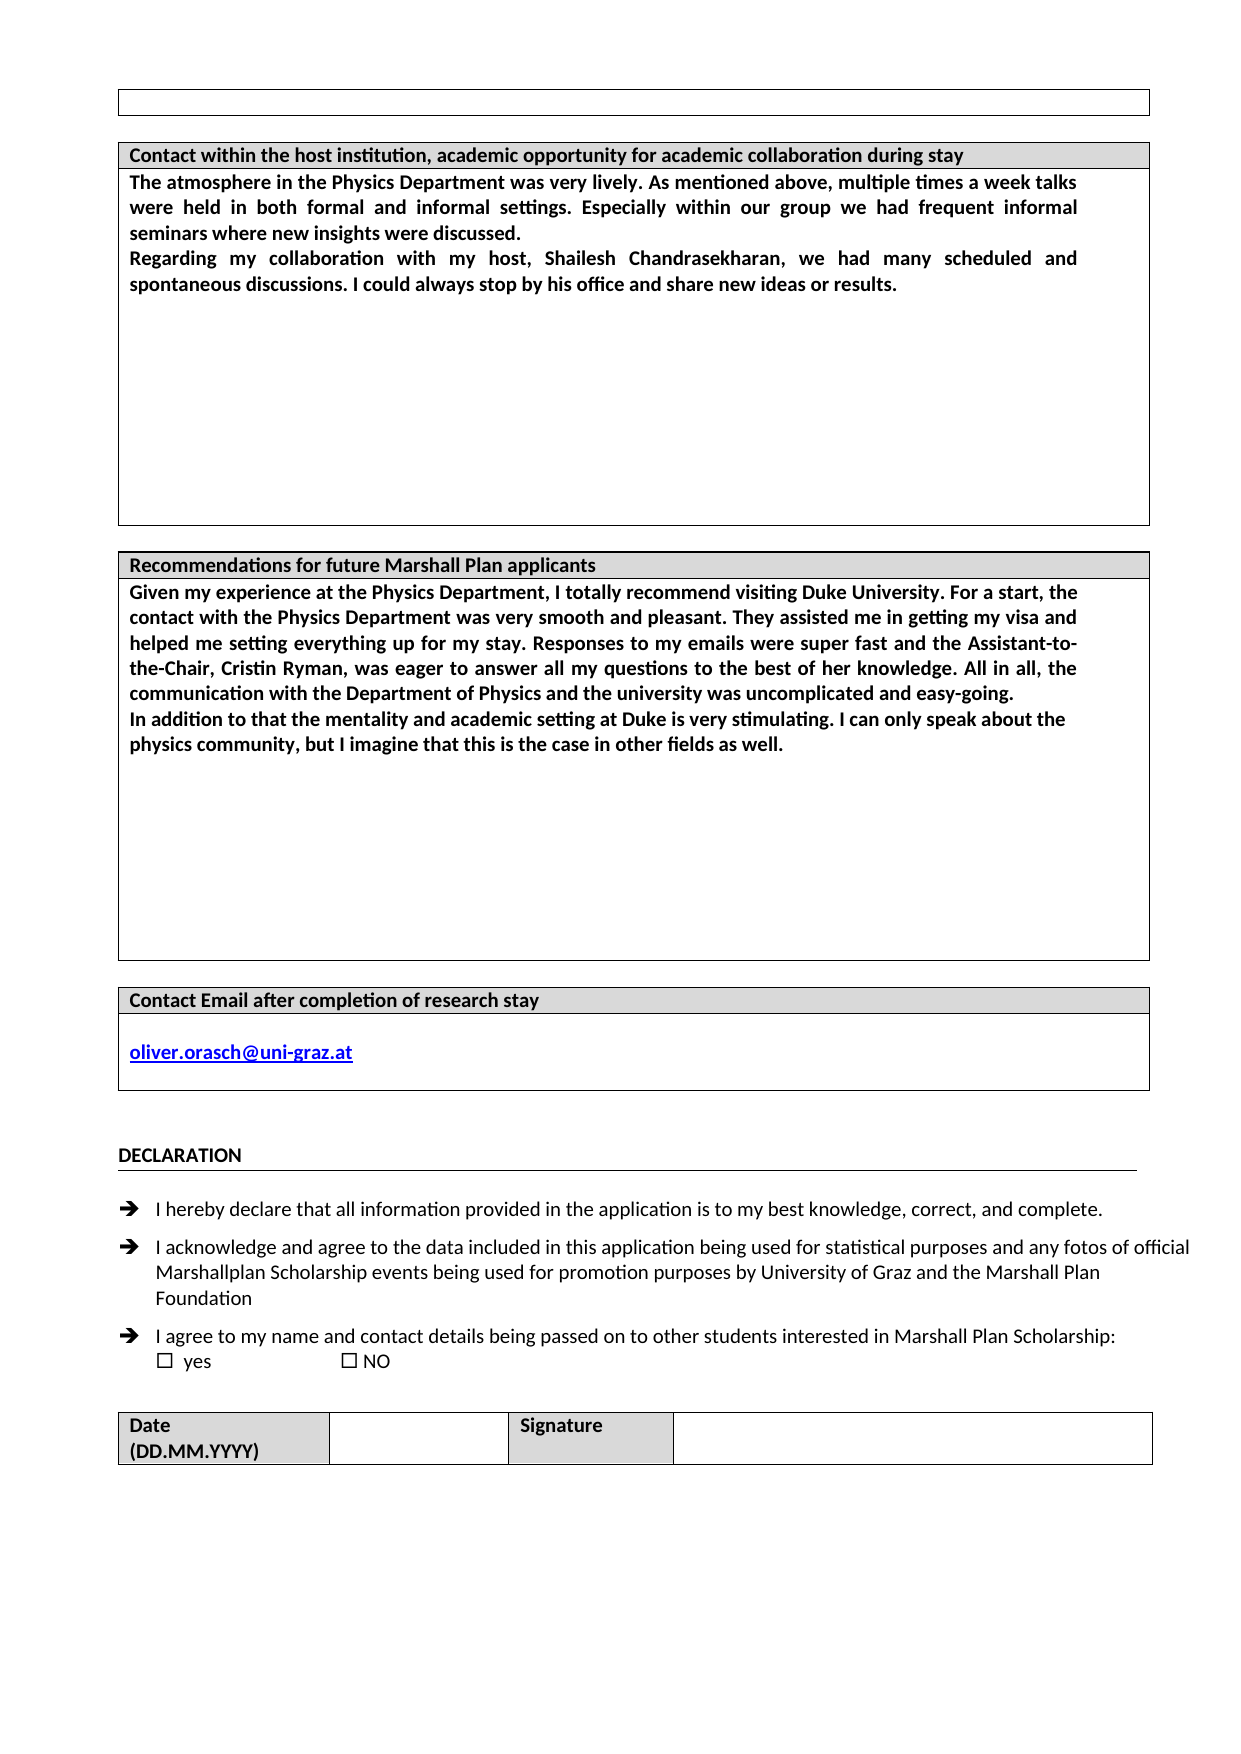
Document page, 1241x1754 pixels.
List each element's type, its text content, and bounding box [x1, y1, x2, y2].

table_header Date (DD.MM.YYYY) [119, 1413, 329, 1463]
list I agree to my name and contact details being passed on to other students interested in Marshall Plan Scholarship:  yes  NO [118, 1323, 1196, 1374]
table_cell The atmosphere in the Physics Department was very lively. As mentioned above, multiple times a week talks were held in both formal and informal settings. Especially within our group we had frequent informal seminars where new insights were discussed. Regarding my collaboration with my host, Shailesh Chandrasekharan, we had many scheduled and spontaneous discussions. I could always stop by his office and share new ideas or results. [119, 169, 1149, 525]
table_cell [119, 90, 1149, 115]
table_header Contact Email after completion of research stay [119, 988, 1149, 1013]
table_header Recommendations for future Marshall Plan applicants [119, 553, 1149, 578]
text DECLARATION [118, 1142, 1137, 1170]
list I hereby declare that all information provided in the application is to my best knowledge, correct, and complete. [118, 1196, 1196, 1222]
table_header [330, 1413, 508, 1463]
table_cell Given my experience at the Physics Department, I totally recommend visiting Duke University. For a start, the contact with the Physics Department was very smooth and pleasant. They assisted me in getting my visa and helped me setting everything up for my stay. Responses to my emails were super fast and the Assistant-to-the-Chair, Cristin Ryman, was eager to answer all my questions to the best of her knowledge. All in all, the communication with the Department of Physics and the university was uncomplicated and easy-going. In addition to that the mentality and academic setting at Duke is very stimulating. I can only speak about the physics community, but I imagine that this is the case in other fields as well. [119, 579, 1149, 960]
table_cell oliver.orasch@uni-graz.at [119, 1014, 1149, 1090]
list I acknowledge and agree to the data included in this application being used for statistical purposes and any fotos of official Marshallplan Scholarship events being used for promotion purposes by University of Graz and the Marshall Plan Foundation [118, 1234, 1196, 1310]
table_header Contact within the host institution, academic opportunity for academic collaboration during stay [119, 143, 1149, 168]
table_header Signature [509, 1413, 673, 1463]
table_header [674, 1413, 1152, 1463]
